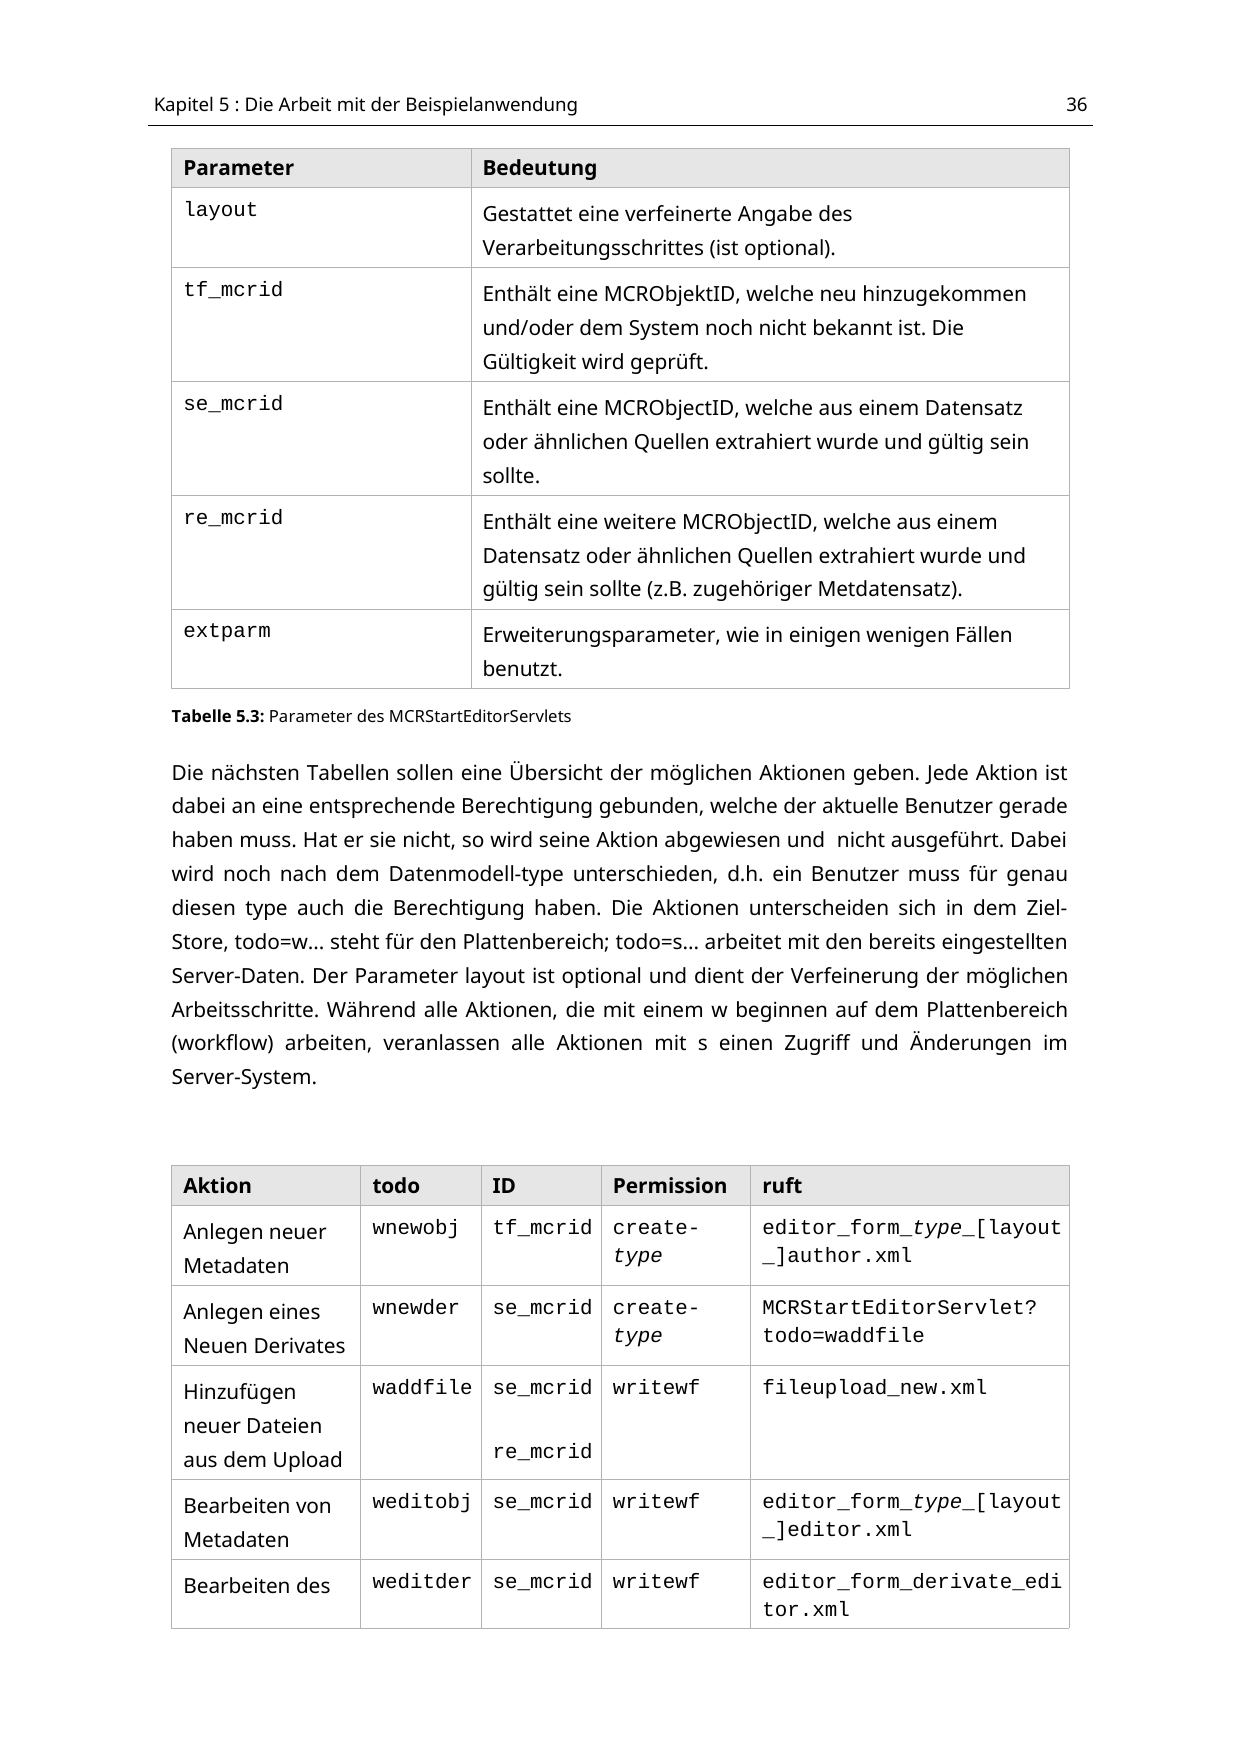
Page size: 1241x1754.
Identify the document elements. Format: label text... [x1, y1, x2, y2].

table_cell Erweiterungsparameter, wie in einigen wenigen Fällen benutzt. [472, 610, 1069, 688]
table_cell fileupload_new.xml [751, 1366, 1069, 1479]
table_header Permission [602, 1166, 750, 1205]
table_cell Enthält eine MCRObjectID, welche aus einem Datensatz oder ähnlichen Quellen extrahiert wurde und gültig sein sollte. [472, 382, 1069, 495]
table_cell editor_form_type_[layout_]editor.xml [751, 1480, 1069, 1559]
table_cell se_mcrid [482, 1480, 601, 1559]
table_cell Gestattet eine verfeinerte Angabe des Verarbeitungsschrittes (ist optional). [472, 188, 1069, 267]
table_header Aktion [172, 1166, 360, 1205]
table_cell Bearbeiten des [172, 1560, 360, 1628]
table_cell waddfile [361, 1366, 481, 1479]
table_header ID [482, 1166, 601, 1205]
table_cell Bearbeiten von Metadaten [172, 1480, 360, 1559]
table_cell editor_form_derivate_editor.xml [751, 1560, 1069, 1628]
table_header ruft [751, 1166, 1069, 1205]
table_cell layout [172, 188, 471, 267]
table_cell Anlegen eines Neuen Derivates [172, 1286, 360, 1365]
table_cell wnewder [361, 1286, 481, 1365]
table_header todo [361, 1166, 481, 1205]
table_cell extparm [172, 610, 471, 688]
table_cell writewf [602, 1366, 750, 1479]
table_cell MCRStartEditorServlet?todo=waddfile [751, 1286, 1069, 1365]
table_cell se_mcrid [172, 382, 471, 495]
table_cell create-type [602, 1206, 750, 1285]
table_cell re_mcrid [172, 496, 471, 609]
table_cell editor_form_type_[layout_]author.xml [751, 1206, 1069, 1285]
table_cell Anlegen neuer Metadaten [172, 1206, 360, 1285]
table_cell Enthält eine weitere MCRObjectID, welche aus einem Datensatz oder ähnlichen Quellen extrahiert wurde und gültig sein sollte (z.B. zugehöriger Metdatensatz). [472, 496, 1069, 609]
table_cell Enthält eine MCRObjektID, welche neu hinzugekommen und/oder dem System noch nicht bekannt ist. Die Gültigkeit wird geprüft. [472, 268, 1069, 381]
table_cell se_mcrid re_mcrid [482, 1366, 601, 1479]
table_cell Hinzufügen neuer Dateien aus dem Upload [172, 1366, 360, 1479]
table_cell writewf [602, 1560, 750, 1628]
table_header Parameter [172, 149, 471, 187]
text Die nächsten Tabellen sollen eine Übersicht der möglichen Aktionen geben. Jede Aktion ist dabei an eine entsprechende Berechtigung gebunden, welche der aktuelle Benutzer gerade haben muss. Hat er sie nicht, so wird seine Aktion abgewiesen und nicht ausgeführt. Dabei wird noch nach dem Datenmodell-type unterschieden, d.h. ein Benutzer muss für genau diesen type auch die Berechtigung haben. Die Aktionen unterscheiden sich in dem Ziel-Store, todo=w... steht für den Plattenbereich; todo=s... arbeitet mit den bereits eingestellten Server-Daten. Der Parameter layout ist optional und dient der Verfeinerung der möglichen Arbeitsschritte. Während alle Aktionen, die mit einem w beginnen auf dem Plattenbereich (workflow) arbeiten, veranlassen alle Aktionen mit s einen Zugriff und Änderungen im Server-System. [171, 758, 1069, 1091]
table_cell wnewobj [361, 1206, 481, 1285]
table_cell writewf [602, 1480, 750, 1559]
table_cell create-type [602, 1286, 750, 1365]
table_cell weditobj [361, 1480, 481, 1559]
table_cell tf_mcrid [172, 268, 471, 381]
table_cell se_mcrid [482, 1560, 601, 1628]
table_header Bedeutung [472, 149, 1069, 187]
table_cell tf_mcrid [482, 1206, 601, 1285]
table_cell weditder [361, 1560, 481, 1628]
text Tabelle 5.3: Parameter des MCRStartEditorServlets [171, 705, 1069, 728]
table_cell se_mcrid [482, 1286, 601, 1365]
